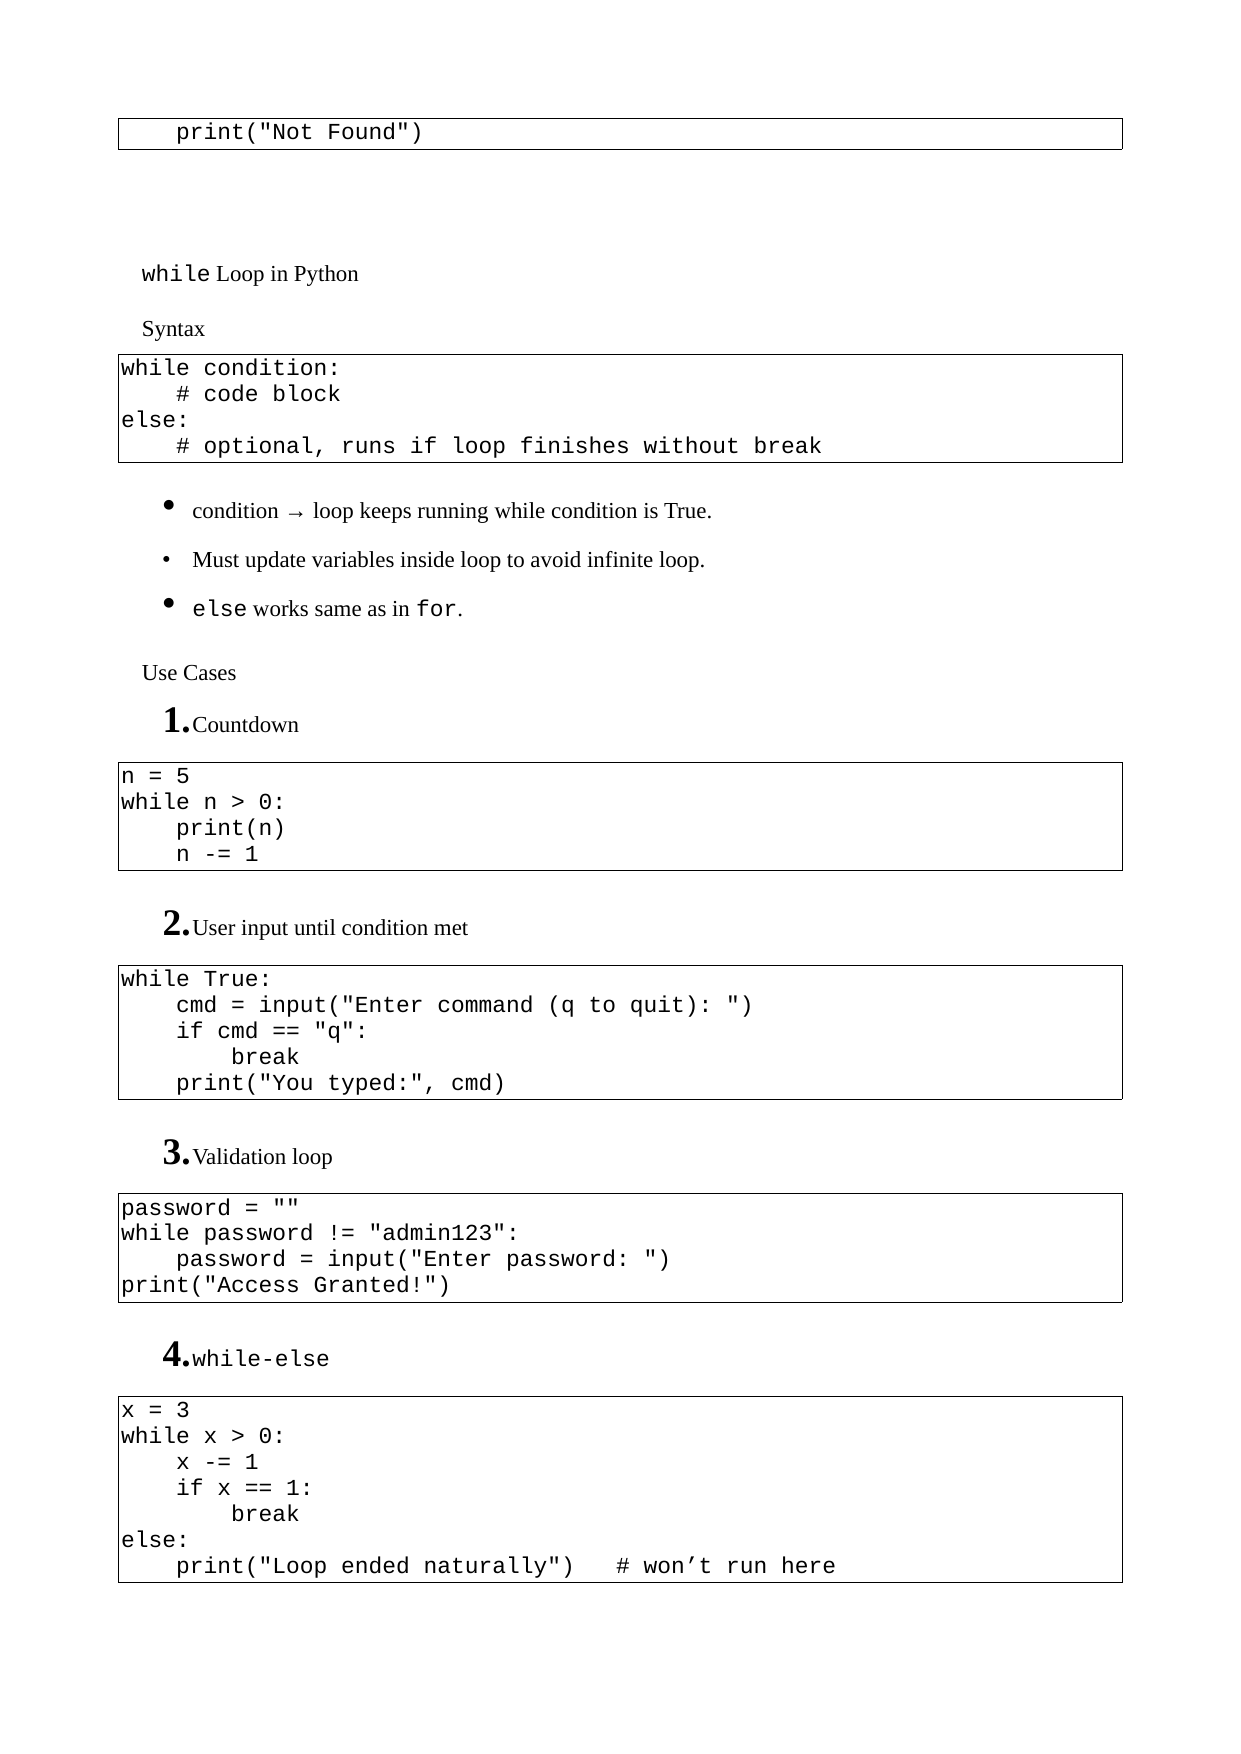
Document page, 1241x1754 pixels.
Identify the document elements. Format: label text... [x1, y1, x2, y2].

text print("Access Granted!") [119, 1271, 1122, 1302]
subtitle 🔹 while Loop in Python [118, 259, 1122, 288]
text while x > 0: [119, 1422, 1122, 1448]
text while password != "admin123": [119, 1219, 1122, 1245]
text while condition: [119, 355, 1122, 380]
text if x == 1: [119, 1474, 1122, 1499]
text break [119, 1499, 1122, 1526]
list condition → loop keeps running while condition is True. [162, 492, 1122, 526]
text while True: [119, 966, 1122, 991]
text print(n) [119, 814, 1122, 840]
text print("Not Found") [119, 119, 1122, 149]
list Countdown [162, 698, 1122, 741]
text cmd = input("Enter command (q to quit): ") [119, 991, 1122, 1017]
text x -= 1 [119, 1448, 1122, 1474]
text else: [119, 406, 1122, 432]
text while n > 0: [119, 788, 1122, 814]
text print("You typed:", cmd) [119, 1068, 1122, 1099]
text n -= 1 [119, 840, 1122, 870]
text print("Loop ended naturally") # won’t run here [119, 1551, 1122, 1582]
text n = 5 [119, 763, 1122, 788]
subtitle ✅ Syntax [118, 315, 1122, 341]
list while-else [162, 1332, 1122, 1375]
list User input until condition met [162, 901, 1122, 944]
text password = "" [119, 1194, 1122, 1219]
subtitle ✅ Use Cases [118, 659, 1122, 685]
list Validation loop [162, 1129, 1122, 1172]
text # optional, runs if loop finishes without break [119, 432, 1122, 462]
list else works same as in for. [162, 591, 1122, 625]
text else: [119, 1526, 1122, 1551]
text x = 3 [119, 1397, 1122, 1422]
list Must update variables inside loop to avoid infinite loop. [162, 546, 1122, 572]
text if cmd == "q": [119, 1017, 1122, 1042]
text password = input("Enter password: ") [119, 1245, 1122, 1271]
text break [119, 1042, 1122, 1068]
text # code block [119, 380, 1122, 406]
